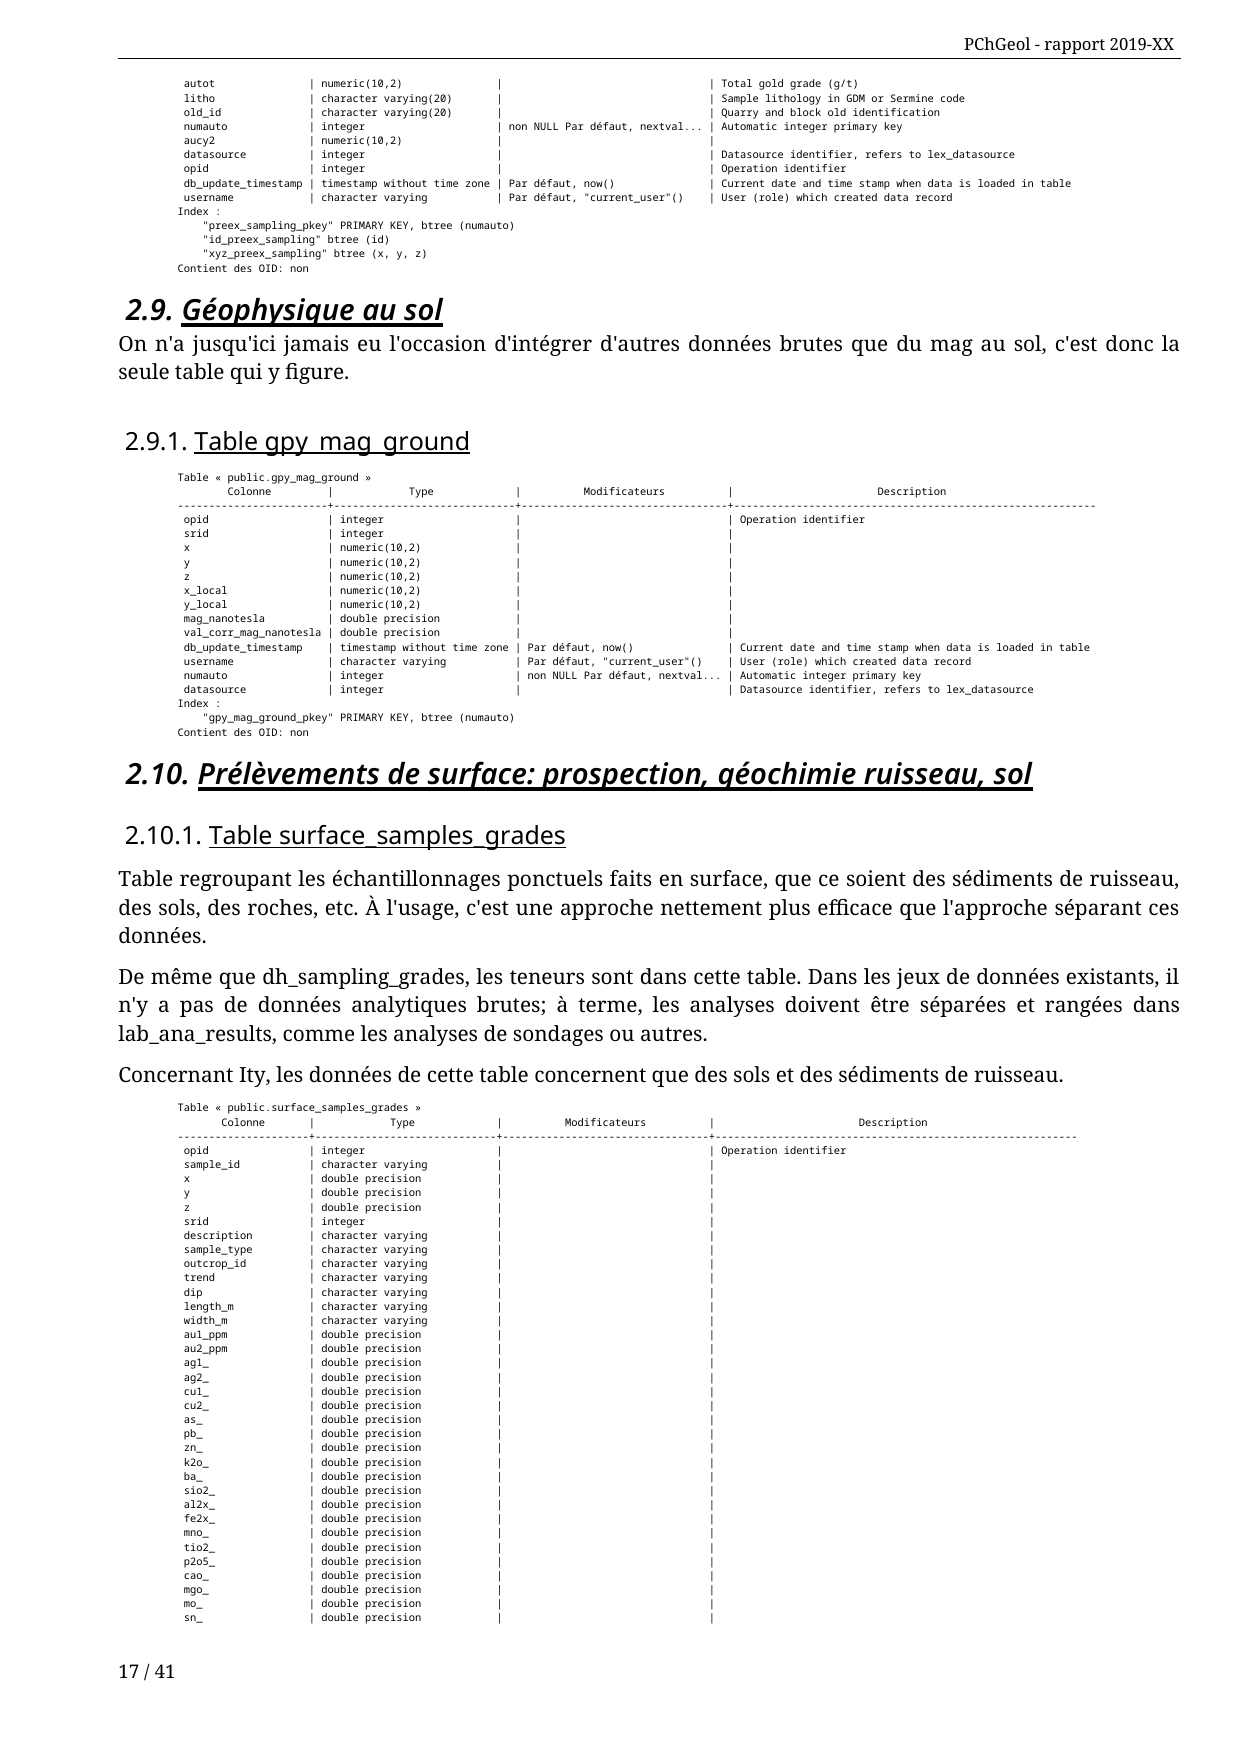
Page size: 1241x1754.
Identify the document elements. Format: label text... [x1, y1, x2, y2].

text "xyz_preex_sampling" btree (x, y, z) [177, 247, 1181, 261]
text x_local | numeric(10,2) | | [177, 583, 1181, 597]
text mag_nanotesla | double precision | | [177, 611, 1181, 626]
text aucy2 | numeric(10,2) | | [177, 133, 1181, 148]
subtitle Table gpy_mag_ground [118, 423, 1181, 457]
text "preex_sampling_pkey" PRIMARY KEY, btree (numauto) [177, 218, 1181, 233]
text ag2_ | double precision | | [177, 1370, 1181, 1384]
text tio2_ | double precision | | [177, 1540, 1181, 1554]
text De même que dh_sampling_grades, les teneurs sont dans cette table. Dans les jeux de données existants, il n'y a pas de données analytiques brutes; à terme, les analyses doivent être séparées et rangées dans lab_ana_results, comme les analyses de sondages ou autres. [118, 962, 1181, 1047]
text opid | integer | | Operation identifier [177, 512, 1181, 526]
text autot | numeric(10,2) | | Total gold grade (g/t) [177, 77, 1181, 91]
subtitle Géophysique au sol [118, 289, 1181, 329]
text db_update_timestamp | timestamp without time zone | Par défaut, now() | Current date and time stamp when data is loaded in table [177, 176, 1181, 190]
text Contient des OID: non [177, 261, 1181, 275]
text Colonne | Type | Modificateurs | Description [177, 1115, 1181, 1129]
text numauto | integer | non NULL Par défaut, nextval... | Automatic integer primary key [177, 668, 1181, 682]
text z | double precision | | [177, 1200, 1181, 1214]
subtitle Table surface_samples_grades [118, 818, 1181, 852]
text cu1_ | double precision | | [177, 1384, 1181, 1398]
text "gpy_mag_ground_pkey" PRIMARY KEY, btree (numauto) [177, 711, 1181, 725]
text au2_ppm | double precision | | [177, 1341, 1181, 1356]
text Table regroupant les échantillonnages ponctuels faits en surface, que ce soient des sédiments de ruisseau, des sols, des roches, etc. À l'usage, c'est une approche nettement plus efficace que l'approche séparant ces données. [118, 864, 1181, 950]
text x | double precision | | [177, 1171, 1181, 1186]
text y | numeric(10,2) | | [177, 555, 1181, 569]
text opid | integer | | Operation identifier [177, 162, 1181, 176]
text username | character varying | Par défaut, "current_user"() | User (role) which created data record [177, 654, 1181, 668]
text Table « public.gpy_mag_ground » [177, 470, 1181, 484]
text y_local | numeric(10,2) | | [177, 597, 1181, 611]
text val_corr_mag_nanotesla | double precision | | [177, 626, 1181, 640]
text width_m | character varying | | [177, 1313, 1181, 1327]
text as_ | double precision | | [177, 1412, 1181, 1426]
text old_id | character varying(20) | | Quarry and block old identification [177, 105, 1181, 119]
text dip | character varying | | [177, 1285, 1181, 1299]
text On n'a jusqu'ici jamais eu l'occasion d'intégrer d'autres données brutes que du mag au sol, c'est donc la seule table qui y figure. [118, 329, 1181, 386]
text mgo_ | double precision | | [177, 1582, 1181, 1596]
text sio2_ | double precision | | [177, 1483, 1181, 1497]
text Index : [177, 204, 1181, 218]
text ba_ | double precision | | [177, 1469, 1181, 1483]
text srid | integer | | [177, 1214, 1181, 1228]
text fe2x_ | double precision | | [177, 1511, 1181, 1526]
text trend | character varying | | [177, 1271, 1181, 1285]
text pb_ | double precision | | [177, 1426, 1181, 1441]
text Colonne | Type | Modificateurs | Description [177, 484, 1181, 498]
text cao_ | double precision | | [177, 1568, 1181, 1582]
text ------------------------+-----------------------------+---------------------------------+---------------------------------------------------------- [177, 498, 1181, 512]
text outcrop_id | character varying | | [177, 1256, 1181, 1271]
text x | numeric(10,2) | | [177, 541, 1181, 555]
text sample_id | character varying | | [177, 1157, 1181, 1171]
text au1_ppm | double precision | | [177, 1327, 1181, 1341]
text litho | character varying(20) | | Sample lithology in GDM or Sermine code [177, 91, 1181, 105]
text Table « public.surface_samples_grades » [177, 1101, 1181, 1115]
text description | character varying | | [177, 1228, 1181, 1242]
text z | numeric(10,2) | | [177, 569, 1181, 583]
text opid | integer | | Operation identifier [177, 1143, 1181, 1157]
text ag1_ | double precision | | [177, 1356, 1181, 1370]
text username | character varying | Par défaut, "current_user"() | User (role) which created data record [177, 190, 1181, 204]
text ---------------------+-----------------------------+---------------------------------+---------------------------------------------------------- [177, 1129, 1181, 1143]
text datasource | integer | | Datasource identifier, refers to lex_datasource [177, 682, 1181, 696]
text length_m | character varying | | [177, 1299, 1181, 1313]
subtitle Prélèvements de surface: prospection, géochimie ruisseau, sol [118, 753, 1181, 793]
text sample_type | character varying | | [177, 1242, 1181, 1256]
text srid | integer | | [177, 526, 1181, 541]
text zn_ | double precision | | [177, 1441, 1181, 1455]
text y | double precision | | [177, 1186, 1181, 1200]
text al2x_ | double precision | | [177, 1497, 1181, 1511]
text db_update_timestamp | timestamp without time zone | Par défaut, now() | Current date and time stamp when data is loaded in table [177, 640, 1181, 654]
text mno_ | double precision | | [177, 1526, 1181, 1540]
text "id_preex_sampling" btree (id) [177, 233, 1181, 247]
text Contient des OID: non [177, 725, 1181, 739]
text sn_ | double precision | | [177, 1611, 1181, 1625]
text p2o5_ | double precision | | [177, 1554, 1181, 1568]
text Concernant Ity, les données de cette table concernent que des sols et des sédiments de ruisseau. [118, 1060, 1181, 1088]
text mo_ | double precision | | [177, 1596, 1181, 1611]
text cu2_ | double precision | | [177, 1398, 1181, 1412]
text k2o_ | double precision | | [177, 1455, 1181, 1469]
text numauto | integer | non NULL Par défaut, nextval... | Automatic integer primary key [177, 119, 1181, 133]
text datasource | integer | | Datasource identifier, refers to lex_datasource [177, 148, 1181, 162]
text Index : [177, 696, 1181, 711]
